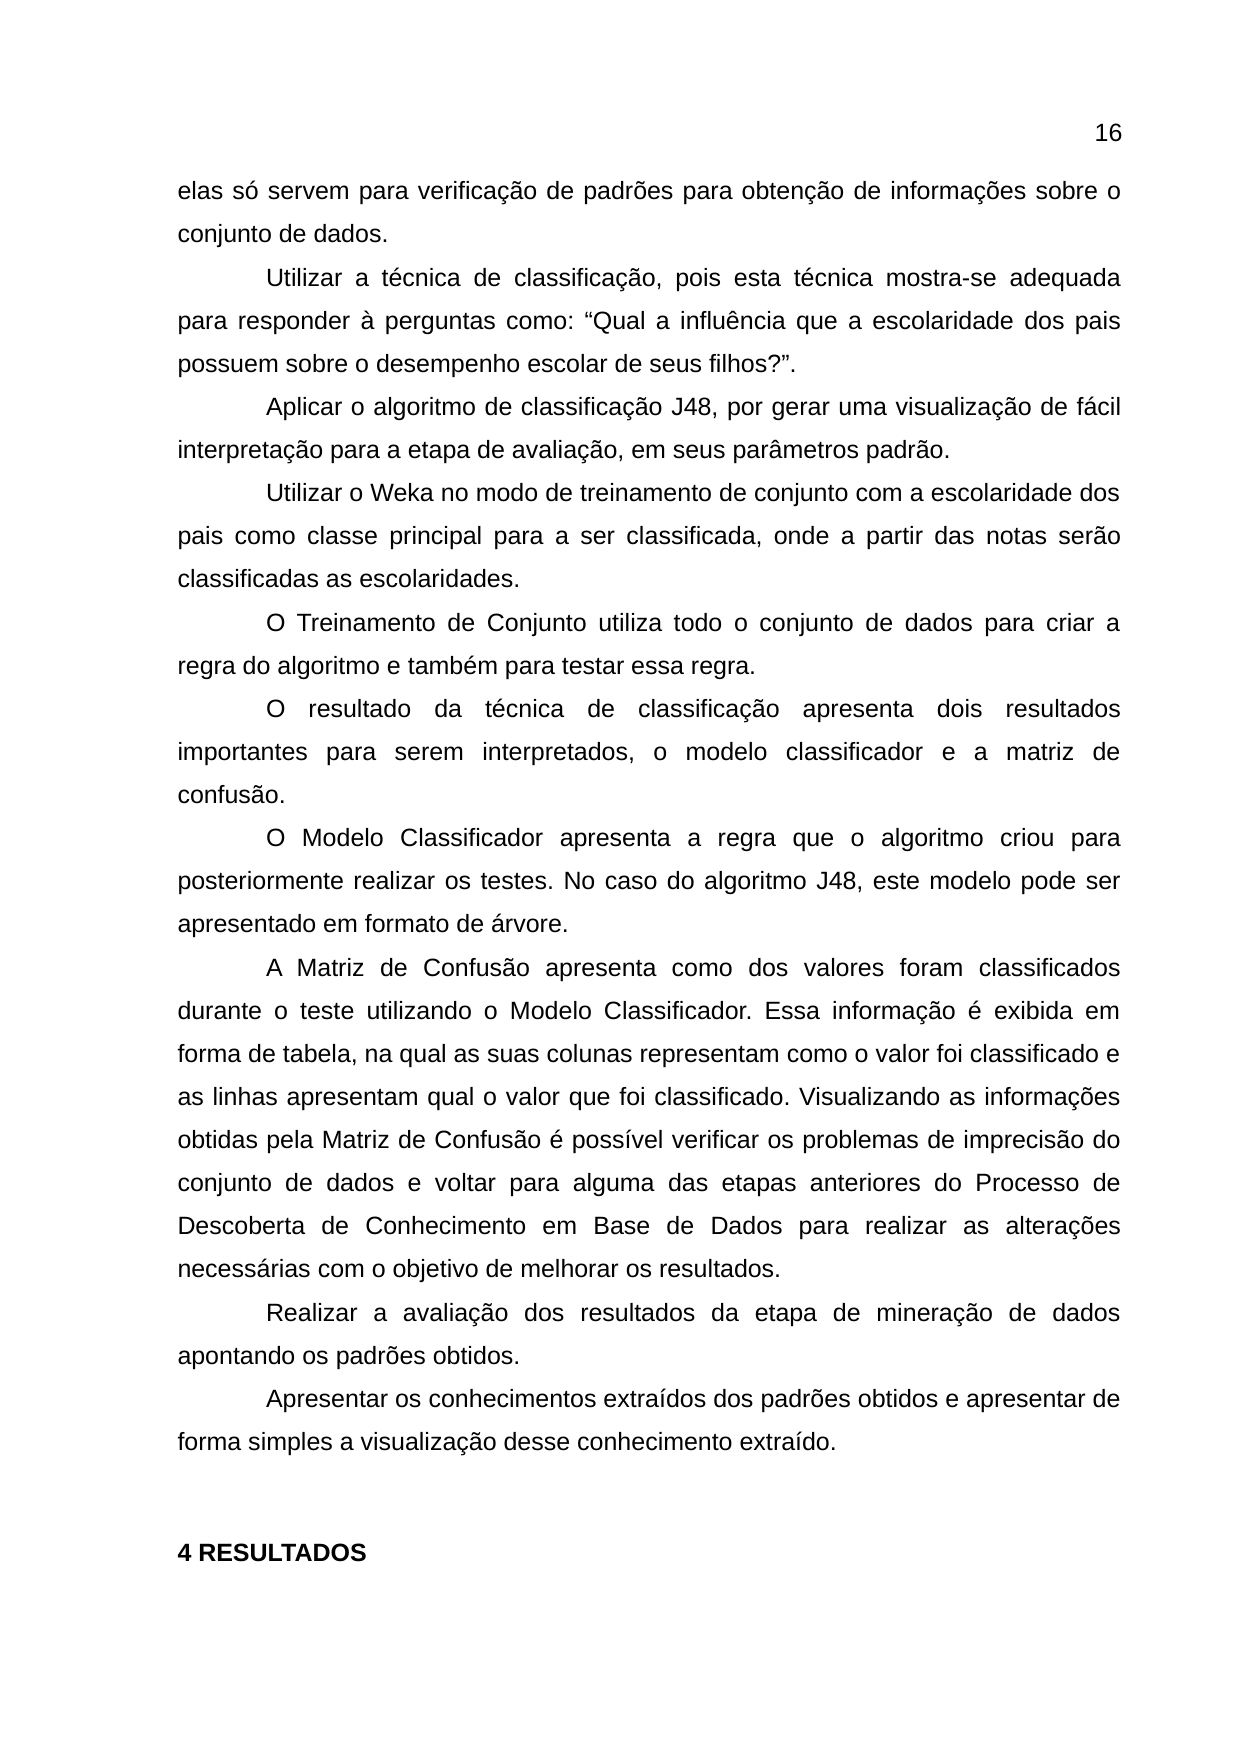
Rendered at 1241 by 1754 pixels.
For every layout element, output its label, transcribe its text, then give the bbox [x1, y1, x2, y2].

text Apresentar os conhecimentos extraídos dos padrões obtidos e apresentar de forma simples a visualização desse conhecimento extraído. [177, 1384, 1122, 1456]
text elas só servem para verificação de padrões para obtenção de informações sobre o conjunto de dados. [177, 176, 1122, 248]
text O resultado da técnica de classificação apresenta dois resultados importantes para serem interpretados, o modelo classificador e a matriz de confusão. [177, 694, 1122, 809]
text O Modelo Classificador apresenta a regra que o algoritmo criou para posteriormente realizar os testes. No caso do algoritmo J48, este modelo pode ser apresentado em formato de árvore. [177, 823, 1122, 938]
text Realizar a avaliação dos resultados da etapa de mineração de dados apontando os padrões obtidos. [177, 1298, 1122, 1369]
text A Matriz de Confusão apresenta como dos valores foram classificados durante o teste utilizando o Modelo Classificador. Essa informação é exibida em forma de tabela, na qual as suas colunas representam como o valor foi classificado e as linhas apresentam qual o valor que foi classificado. Visualizando as informações obtidas pela Matriz de Confusão é possível verificar os problemas de imprecisão do conjunto de dados e voltar para alguma das etapas anteriores do Processo de Descoberta de Conhecimento em Base de Dados para realizar as alterações necessárias com o objetivo de melhorar os resultados. [177, 953, 1122, 1283]
text O Treinamento de Conjunto utiliza todo o conjunto de dados para criar a regra do algoritmo e também para testar essa regra. [177, 608, 1122, 679]
text Utilizar a técnica de classificação, pois esta técnica mostra-se adequada para responder à perguntas como: “Qual a influência que a escolaridade dos pais possuem sobre o desempenho escolar de seus filhos?”. [177, 263, 1122, 378]
subtitle RESULTADOS [177, 1538, 1122, 1567]
text Utilizar o Weka no modo de treinamento de conjunto com a escolaridade dos pais como classe principal para a ser classificada, onde a partir das notas serão classificadas as escolaridades. [177, 478, 1122, 593]
text Aplicar o algoritmo de classificação J48, por gerar uma visualização de fácil interpretação para a etapa de avaliação, em seus parâmetros padrão. [177, 392, 1122, 464]
